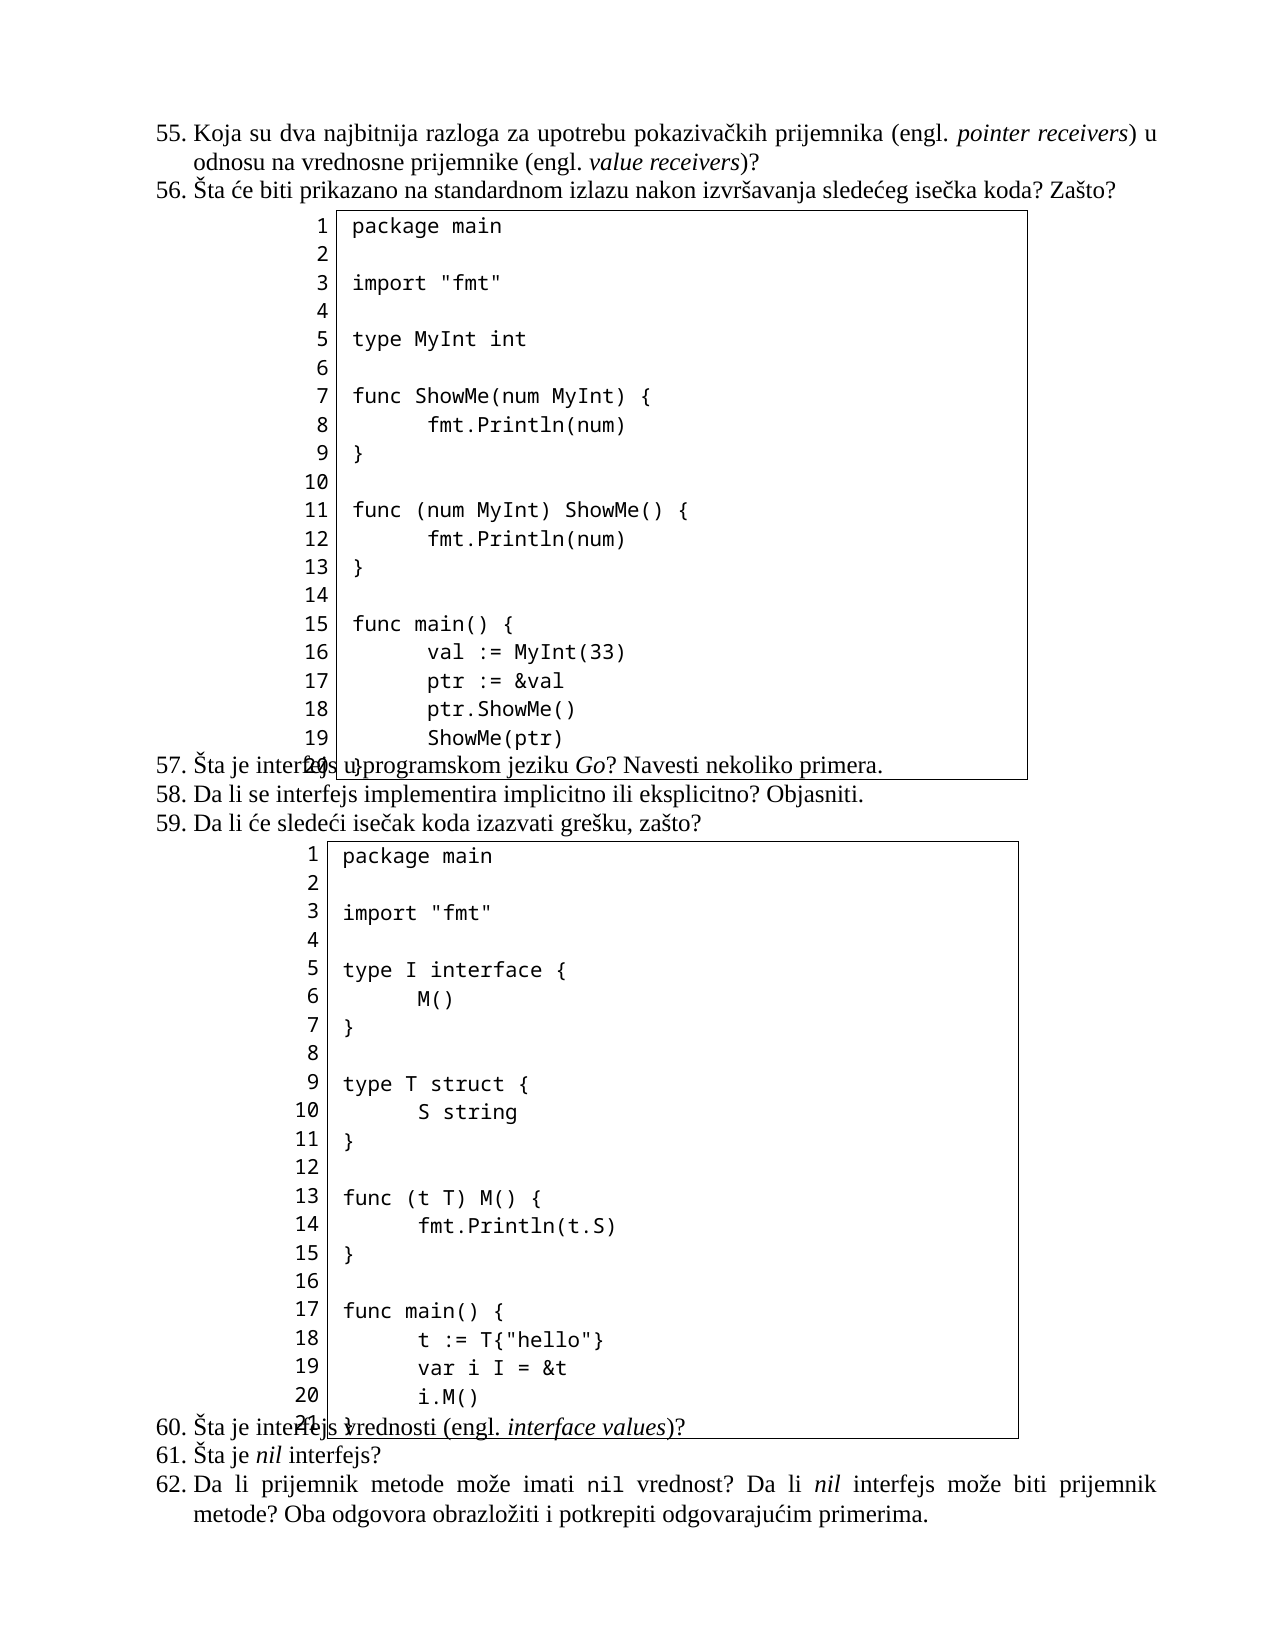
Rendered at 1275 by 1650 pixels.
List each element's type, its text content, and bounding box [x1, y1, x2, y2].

list Šta je interfejs vrednosti (engl. interface values)? [156, 1412, 1157, 1441]
list Koja su dva najbitnija razloga za upotrebu pokazivačkih prijemnika (engl. pointer receivers) u odnosu na vrednosne prijemnike (engl. value receivers)? [156, 118, 1157, 176]
list Šta je interfejs u programskom jeziku Go? Navesti nekoliko primera. [156, 751, 336, 779]
list Šta će biti prikazano na standardnom izlazu nakon izvršavanja sledećeg isečka koda? Zašto? [156, 176, 1157, 204]
list Šta je interfejs u programskom jeziku Go? Navesti nekoliko primera. [1028, 751, 1157, 779]
list Da li prijemnik metode može imati nil vrednost? Da li nil interfejs može biti prijemnik metode? Oba odgovora obrazložiti i potkrepiti odgovarajućim primerima. [156, 1469, 1157, 1528]
list Da li se interfejs implementira implicitno ili eksplicitno? Objasniti. [156, 779, 1157, 808]
list Šta je interfejs u programskom jeziku Go? Navesti nekoliko primera. [337, 751, 1027, 779]
list Šta je nil interfejs? [156, 1441, 1157, 1469]
list Da li će sledeći isečak koda izazvati grešku, zašto? [156, 808, 1157, 837]
